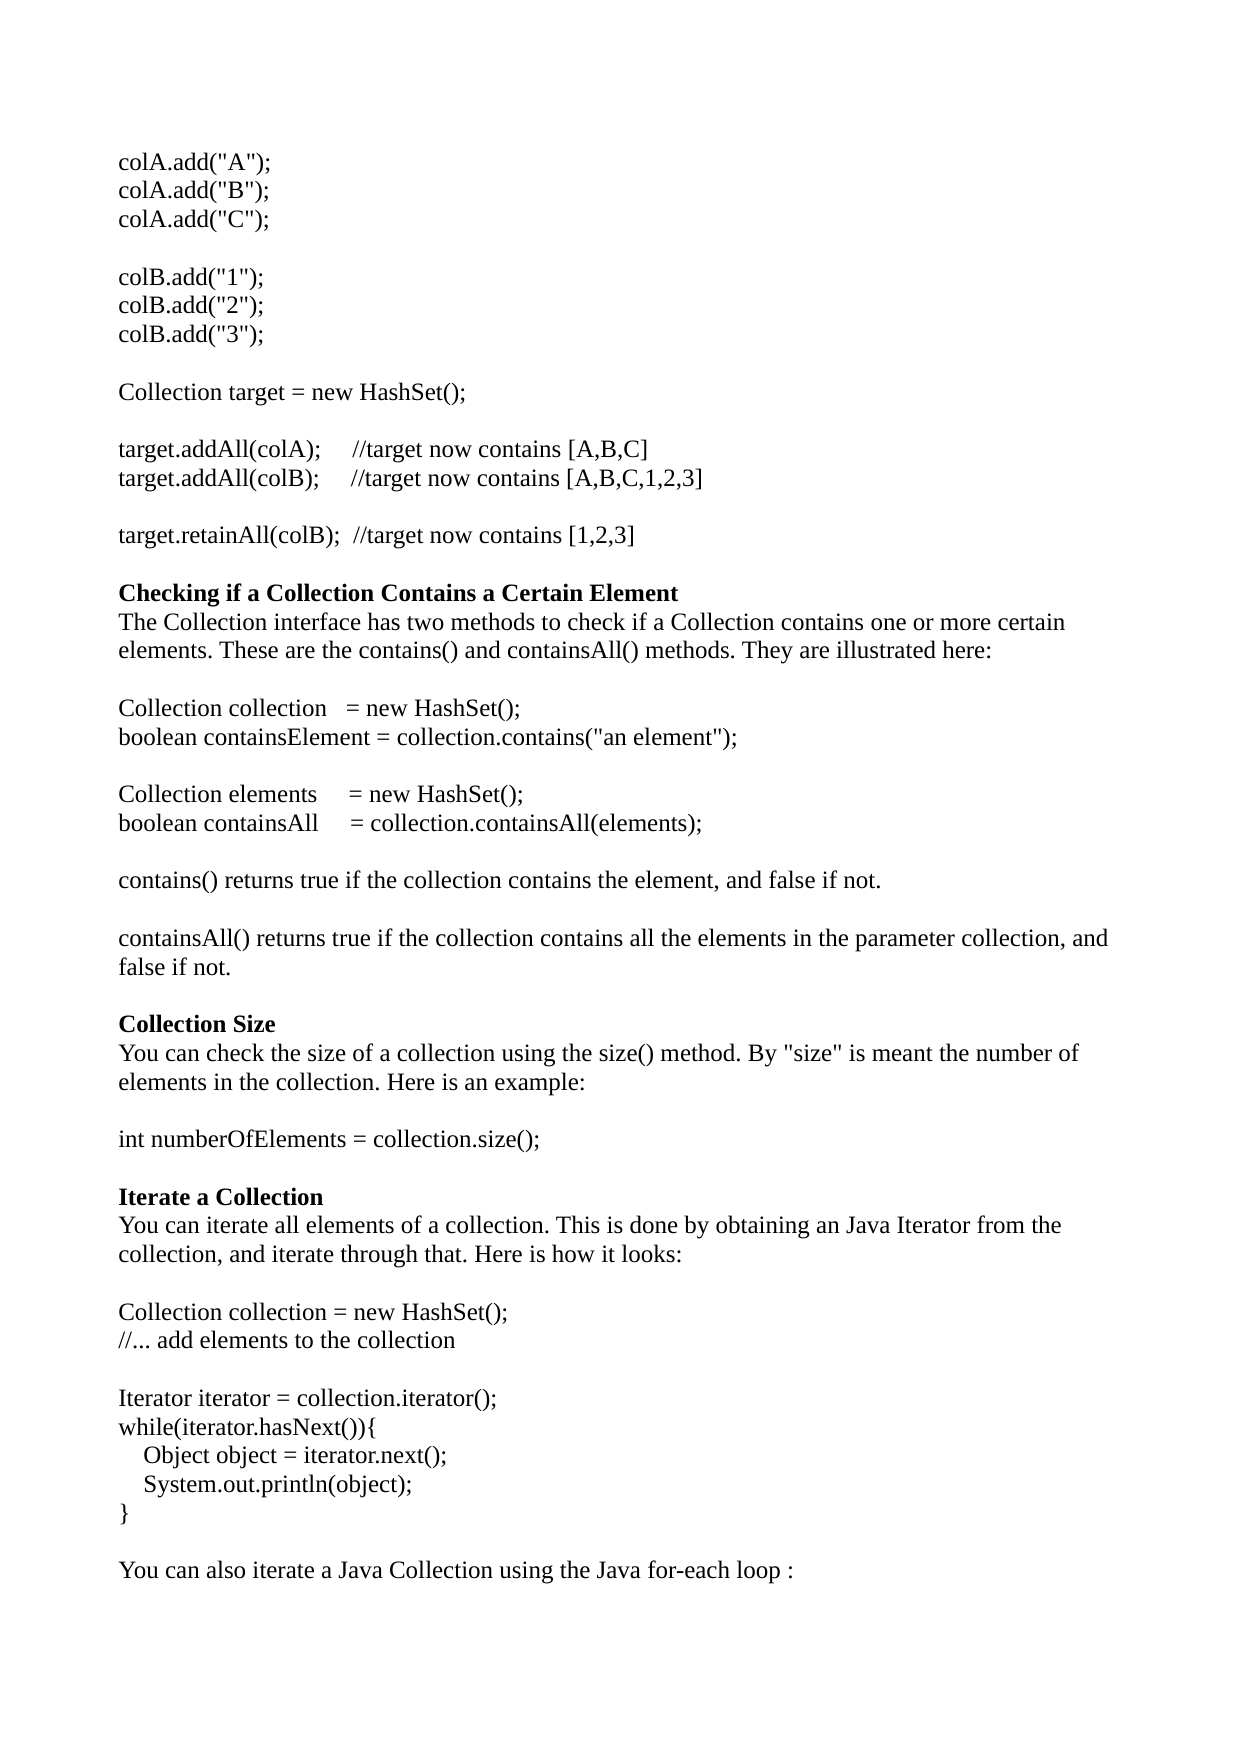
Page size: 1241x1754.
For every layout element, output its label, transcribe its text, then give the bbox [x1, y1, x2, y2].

text while(iterator.hasNext()){ [118, 1412, 1122, 1441]
text //... add elements to the collection [118, 1326, 1122, 1354]
text colB.add("2"); [118, 291, 1122, 319]
text colB.add("3"); [118, 319, 1122, 348]
text Collection elements = new HashSet(); [118, 779, 1122, 808]
text Collection collection = new HashSet(); [118, 1297, 1122, 1326]
text You can iterate all elements of a collection. This is done by obtaining an Java Iterator from the collection, and iterate through that. Here is how it looks: [118, 1211, 1122, 1268]
text Collection target = new HashSet(); [118, 377, 1122, 406]
text You can check the size of a collection using the size() method. By "size" is meant the number of elements in the collection. Here is an example: [118, 1038, 1122, 1096]
text target.addAll(colB); //target now contains [A,B,C,1,2,3] [118, 463, 1122, 492]
text boolean containsAll = collection.containsAll(elements); [118, 808, 1122, 837]
text The Collection interface has two methods to check if a Collection contains one or more certain elements. These are the contains() and containsAll() methods. They are illustrated here: [118, 607, 1122, 664]
text Collection collection = new HashSet(); [118, 693, 1122, 722]
text System.out.println(object); [118, 1469, 1122, 1498]
text target.retainAll(colB); //target now contains [1,2,3] [118, 521, 1122, 549]
text boolean containsElement = collection.contains("an element"); [118, 722, 1122, 751]
text Iterate a Collection [118, 1182, 1122, 1211]
text } [118, 1498, 1122, 1527]
text target.addAll(colA); //target now contains [A,B,C] [118, 434, 1122, 463]
text Iterator iterator = collection.iterator(); [118, 1383, 1122, 1412]
text colB.add("1"); [118, 262, 1122, 291]
text You can also iterate a Java Collection using the Java for-each loop : [118, 1556, 1122, 1584]
text colA.add("B"); [118, 176, 1122, 204]
text Object object = iterator.next(); [118, 1441, 1122, 1469]
text containsAll() returns true if the collection contains all the elements in the parameter collection, and false if not. [118, 923, 1122, 981]
text colA.add("C"); [118, 204, 1122, 233]
text colA.add("A"); [118, 147, 1122, 176]
text contains() returns true if the collection contains the element, and false if not. [118, 866, 1122, 894]
text int numberOfElements = collection.size(); [118, 1124, 1122, 1153]
text Collection Size [118, 1009, 1122, 1038]
text Checking if a Collection Contains a Certain Element [118, 578, 1122, 607]
